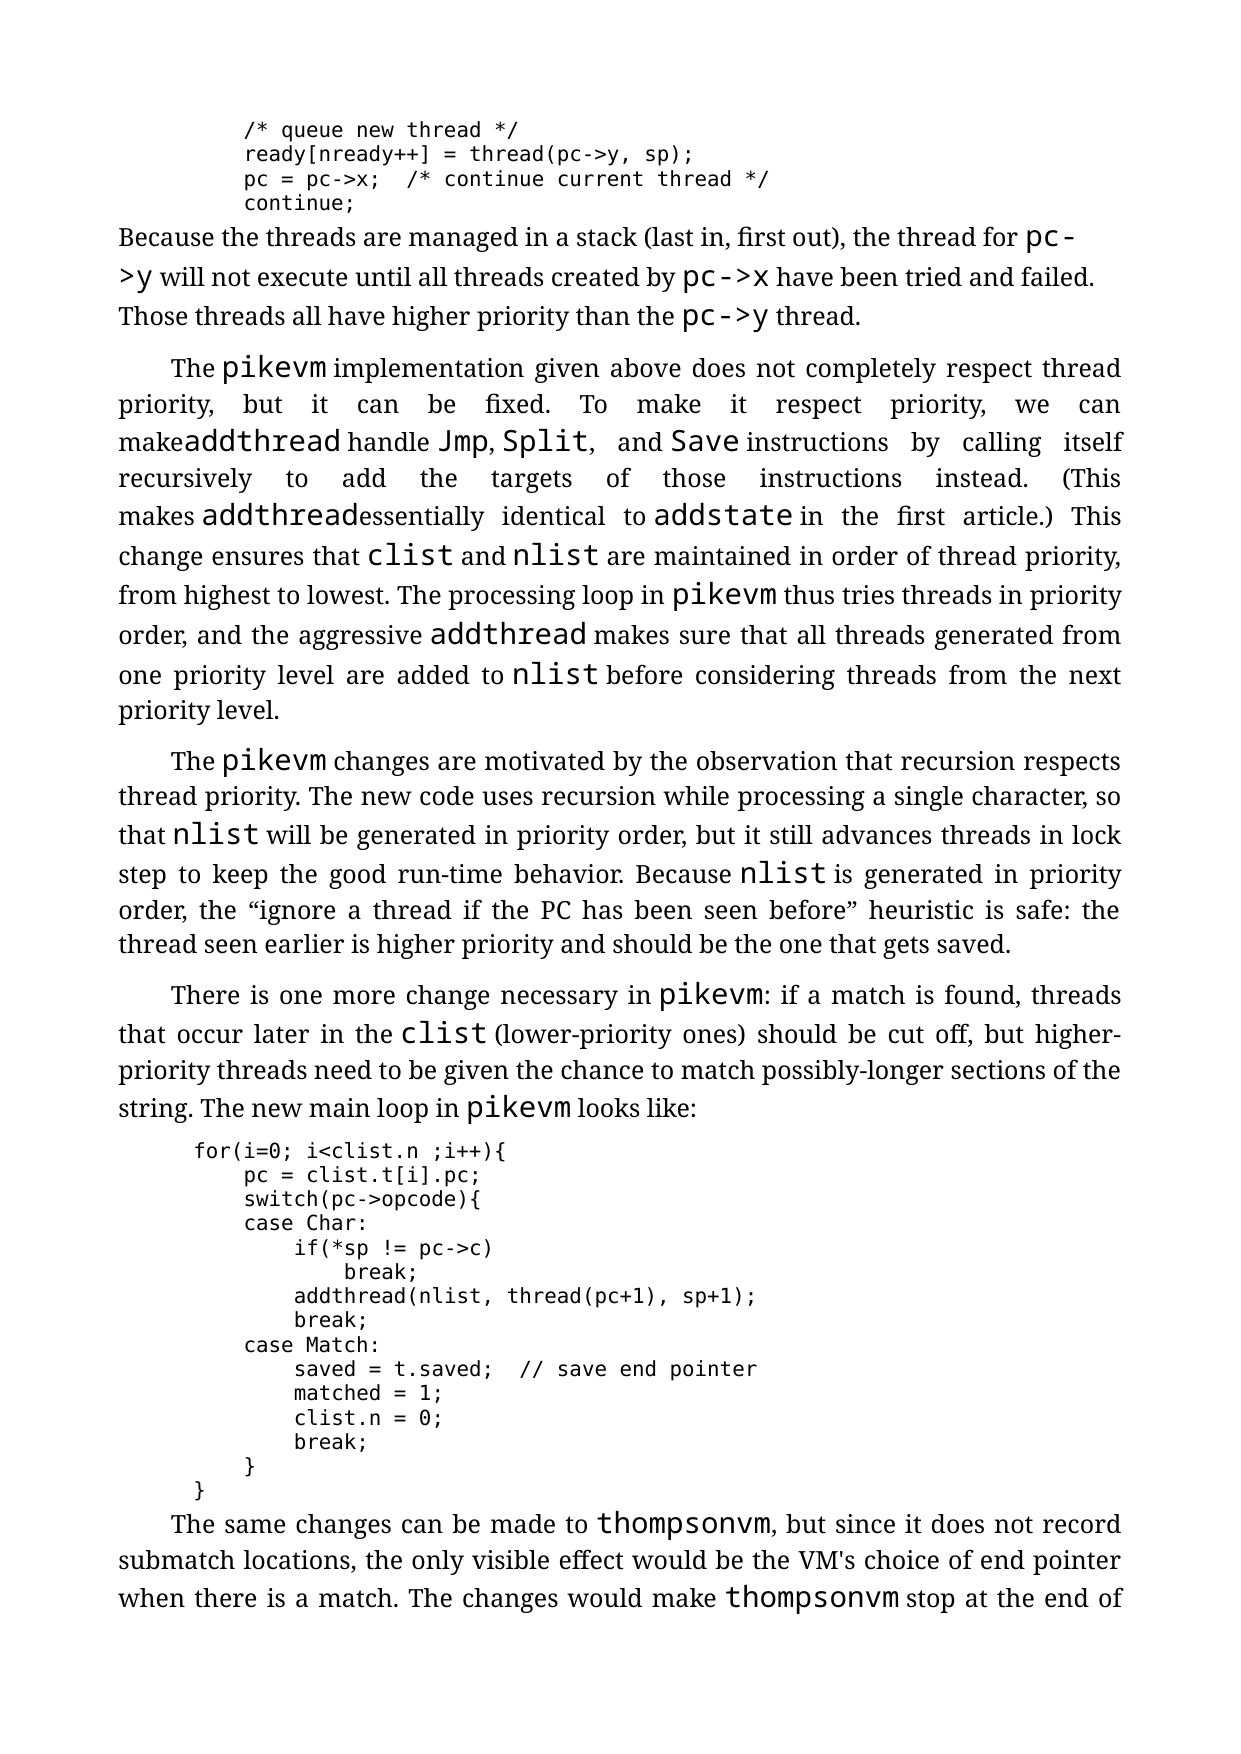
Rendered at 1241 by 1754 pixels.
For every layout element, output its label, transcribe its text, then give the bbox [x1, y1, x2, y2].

text clist.n = 0; [193, 1406, 1047, 1430]
text break; [193, 1260, 1047, 1284]
text pc = clist.t[i].pc; [193, 1163, 1047, 1187]
text case Char: [193, 1211, 1047, 1236]
text break; [193, 1308, 1047, 1333]
text if(*sp != pc->c) [193, 1236, 1047, 1260]
text /* queue new thread */ [193, 118, 1047, 142]
text There is one more change necessary in pikevm: if a match is found, threads that occur later in the clist (lower-priority ones) should be cut off, but higher-priority threads need to be given the chance to match possibly-longer sections of the string. The new main loop in pikevm looks like: [118, 973, 1122, 1126]
text addthread(nlist, thread(pc+1), sp+1); [193, 1284, 1047, 1308]
text case Match: [193, 1333, 1047, 1357]
text saved = t.saved; // save end pointer [193, 1357, 1047, 1381]
text matched = 1; [193, 1381, 1047, 1406]
text continue; [193, 191, 1047, 215]
text The same changes can be made to thompsonvm, but since it does not record submatch locations, the only visible effect would be the VM's choice of end pointer when there is a match. The changes would make thompsonvm stop at the end of [118, 1503, 1122, 1616]
text for(i=0; i<clist.n ;i++){ [193, 1139, 1047, 1163]
text The pikevm implementation given above does not completely respect thread priority, but it can be fixed. To make it respect priority, we can makeaddthread handle Jmp, Split, and Save instructions by calling itself recursively to add the targets of those instructions instead. (This makes addthreadessentially identical to addstate in the first article.) This change ensures that clist and nlist are maintained in order of thread priority, from highest to lowest. The processing loop in pikevm thus tries threads in priority order, and the aggressive addthread makes sure that all threads generated from one priority level are added to nlist before considering threads from the next priority level. [118, 347, 1122, 727]
text switch(pc->opcode){ [193, 1187, 1047, 1211]
text } [193, 1454, 1047, 1478]
text } [193, 1478, 1047, 1503]
text Because the threads are managed in a stack (last in, first out), the thread for pc->y will not execute until all threads created by pc->x have been tried and failed. Those threads all have higher priority than the pc->y thread. [118, 215, 1122, 334]
text pc = pc->x; /* continue current thread */ [193, 167, 1047, 191]
text break; [193, 1430, 1047, 1454]
text ready[nready++] = thread(pc->y, sp); [193, 142, 1047, 167]
text The pikevm changes are motivated by the observation that recursion respects thread priority. The new code uses recursion while processing a single character, so that nlist will be generated in priority order, but it still advances threads in lock step to keep the good run-time behavior. Because nlist is generated in priority order, the “ignore a thread if the PC has been seen before” heuristic is safe: the thread seen earlier is higher priority and should be the one that gets saved. [118, 739, 1122, 961]
